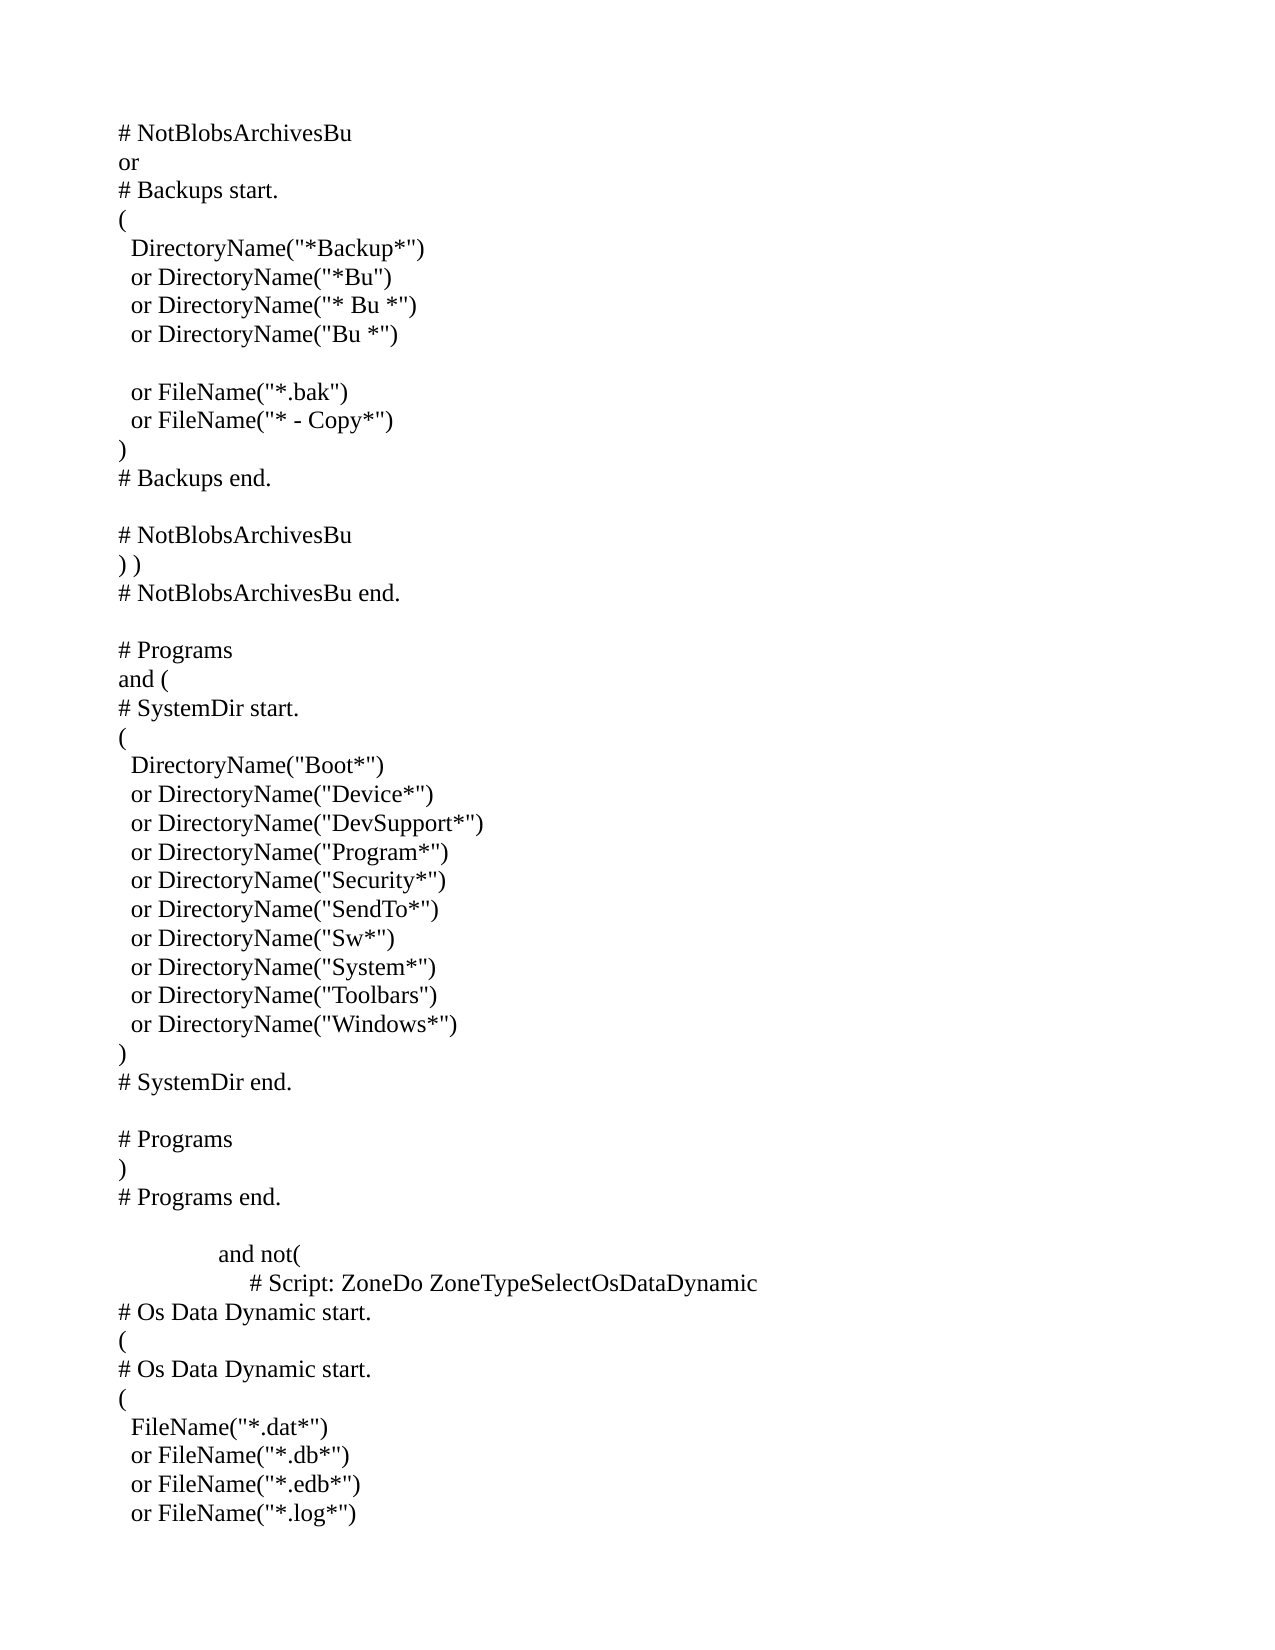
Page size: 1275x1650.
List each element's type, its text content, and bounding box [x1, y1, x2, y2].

text or DirectoryName("Windows*") [118, 1009, 1157, 1038]
text and ( [118, 664, 1157, 693]
text ( [118, 204, 1157, 233]
text or DirectoryName("Security*") [118, 866, 1157, 894]
text ( [118, 1326, 1157, 1354]
text # Script: ZoneDo ZoneTypeSelectOsDataDynamic [118, 1268, 1157, 1297]
text # Backups end. [118, 463, 1157, 492]
text or DirectoryName("DevSupport*") [118, 808, 1157, 837]
text # Os Data Dynamic start. [118, 1354, 1157, 1383]
text ( [118, 722, 1157, 751]
text # NotBlobsArchivesBu [118, 118, 1157, 147]
text or FileName("*.db*") [118, 1441, 1157, 1469]
text ( [118, 1383, 1157, 1412]
text # Backups start. [118, 176, 1157, 204]
text and not( [118, 1239, 1157, 1268]
text # SystemDir end. [118, 1067, 1157, 1096]
text # SystemDir start. [118, 693, 1157, 722]
text or DirectoryName("SendTo*") [118, 894, 1157, 923]
text # Programs [118, 1124, 1157, 1153]
text # Programs end. [118, 1182, 1157, 1211]
text DirectoryName("*Backup*") [118, 233, 1157, 262]
text or DirectoryName("* Bu *") [118, 291, 1157, 319]
text # Programs [118, 636, 1157, 664]
text # NotBlobsArchivesBu [118, 521, 1157, 549]
text ) ) [118, 549, 1157, 578]
text or DirectoryName("Toolbars") [118, 981, 1157, 1009]
text or DirectoryName("*Bu") [118, 262, 1157, 291]
text or FileName("*.log*") [118, 1498, 1157, 1527]
text ) [118, 434, 1157, 463]
text or DirectoryName("Program*") [118, 837, 1157, 866]
text or [118, 147, 1157, 176]
text or DirectoryName("System*") [118, 952, 1157, 981]
text ) [118, 1038, 1157, 1067]
text or DirectoryName("Sw*") [118, 923, 1157, 952]
text DirectoryName("Boot*") [118, 751, 1157, 779]
text or FileName("* - Copy*") [118, 406, 1157, 434]
text or DirectoryName("Device*") [118, 779, 1157, 808]
text or DirectoryName("Bu *") [118, 319, 1157, 348]
text # Os Data Dynamic start. [118, 1297, 1157, 1326]
text or FileName("*.bak") [118, 377, 1157, 406]
text # NotBlobsArchivesBu end. [118, 578, 1157, 607]
text or FileName("*.edb*") [118, 1469, 1157, 1498]
text ) [118, 1153, 1157, 1182]
text FileName("*.dat*") [118, 1412, 1157, 1441]
